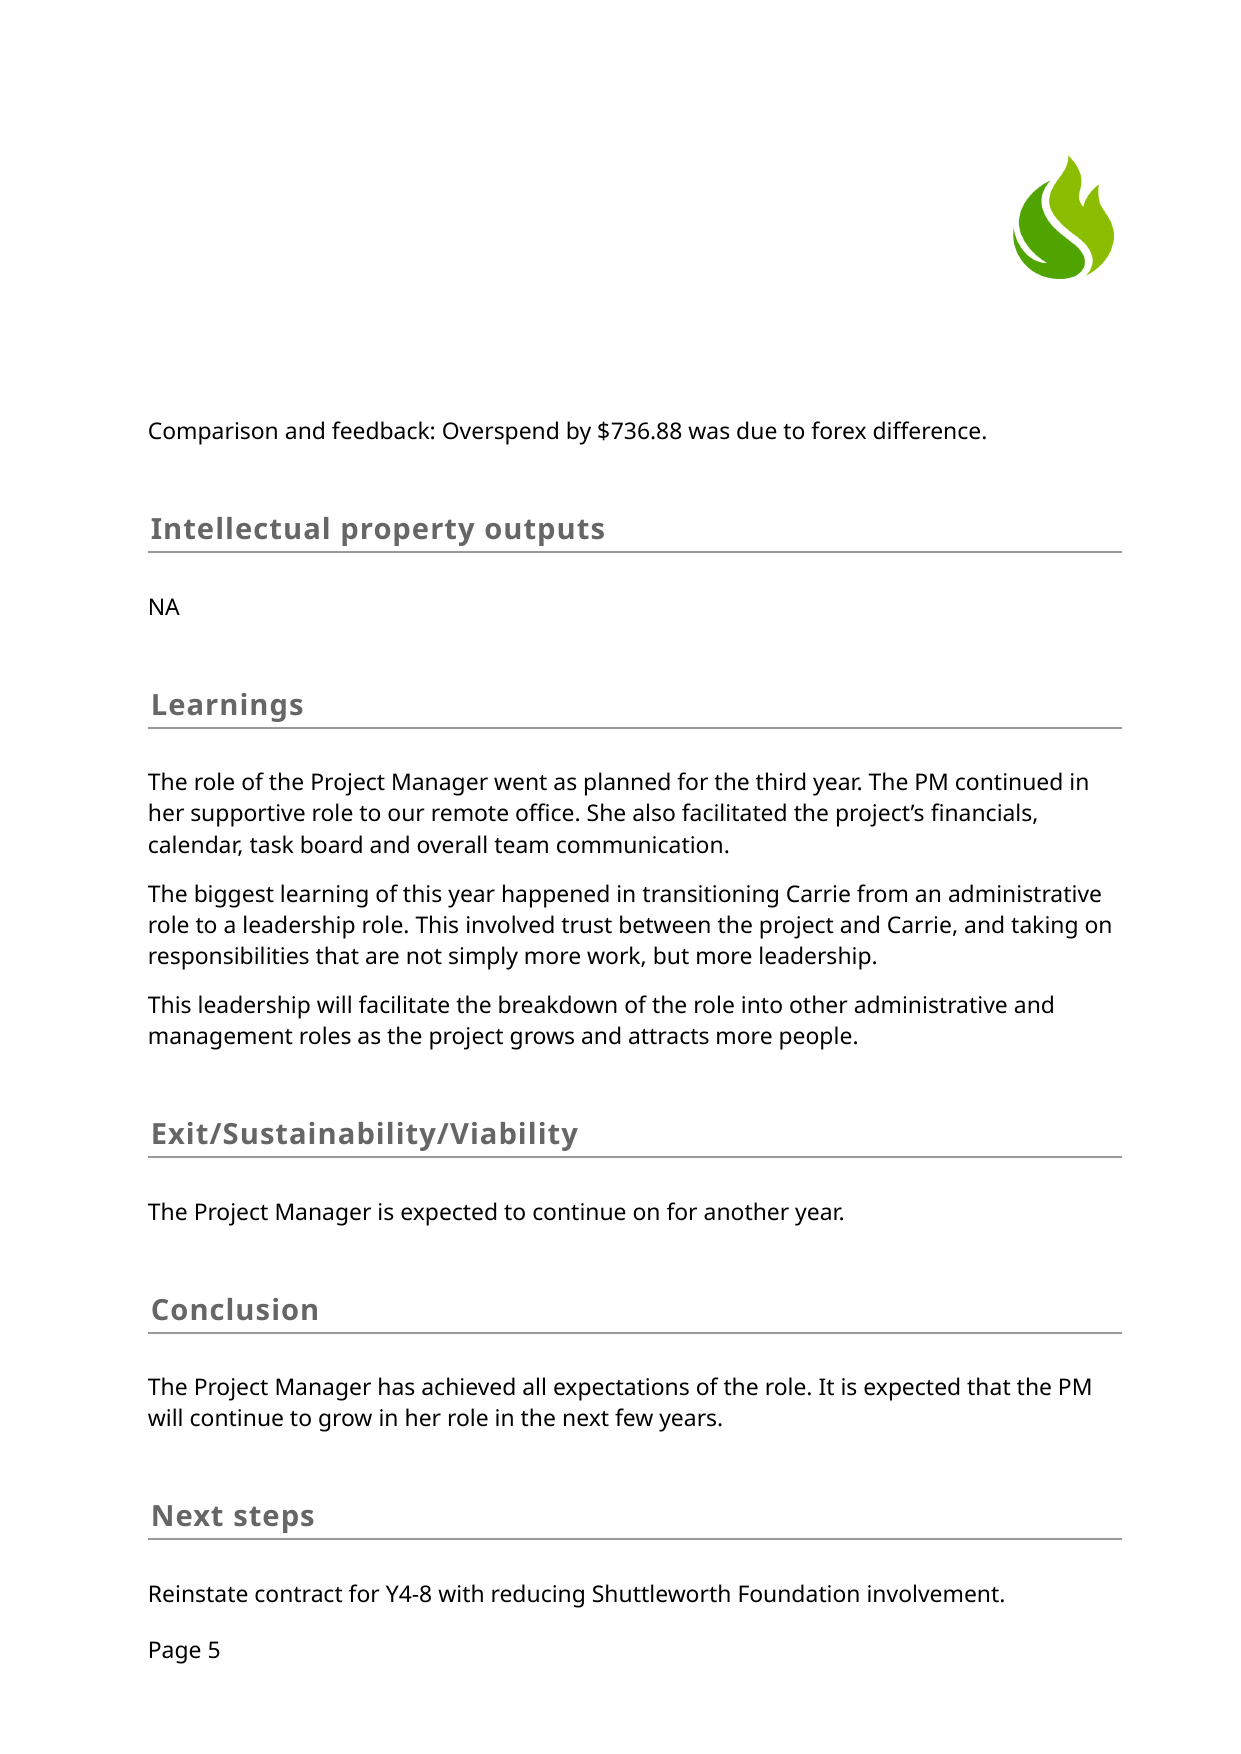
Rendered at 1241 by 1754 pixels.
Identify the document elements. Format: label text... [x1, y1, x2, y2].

subtitle Next steps [148, 1493, 1122, 1538]
text NA [148, 591, 1122, 622]
text Comparison and feedback: Overspend by $736.88 was due to forex difference. [148, 415, 1122, 447]
picture [981, 83, 1026, 298]
text The Project Manager has achieved all expectations of the role. It is expected that the PM will continue to grow in her role in the next few years. [148, 1371, 1122, 1434]
text Reinstate contract for Y4-8 with reducing Shuttleworth Foundation involvement. [148, 1578, 1122, 1609]
subtitle Intellectual property outputs [148, 506, 1122, 551]
text This leadership will facilitate the breakdown of the role into other administrative and management roles as the project grows and attracts more people. [148, 989, 1122, 1052]
subtitle Exit/Sustainability/Viability [148, 1111, 1122, 1156]
text The role of the Project Manager went as planned for the third year. The PM continued in her supportive role to our remote office. She also facilitated the project’s financials, calendar, task board and overall team communication. [148, 766, 1122, 860]
subtitle Learnings [148, 681, 1122, 727]
text The biggest learning of this year happened in transitioning Carrie from an administrative role to a leadership role. This involved trust between the project and Carrie, and taking on responsibilities that are not simply more work, but more leadership. [148, 878, 1122, 971]
text The Project Manager is expected to continue on for another year. [148, 1196, 1122, 1227]
subtitle Conclusion [148, 1286, 1122, 1332]
